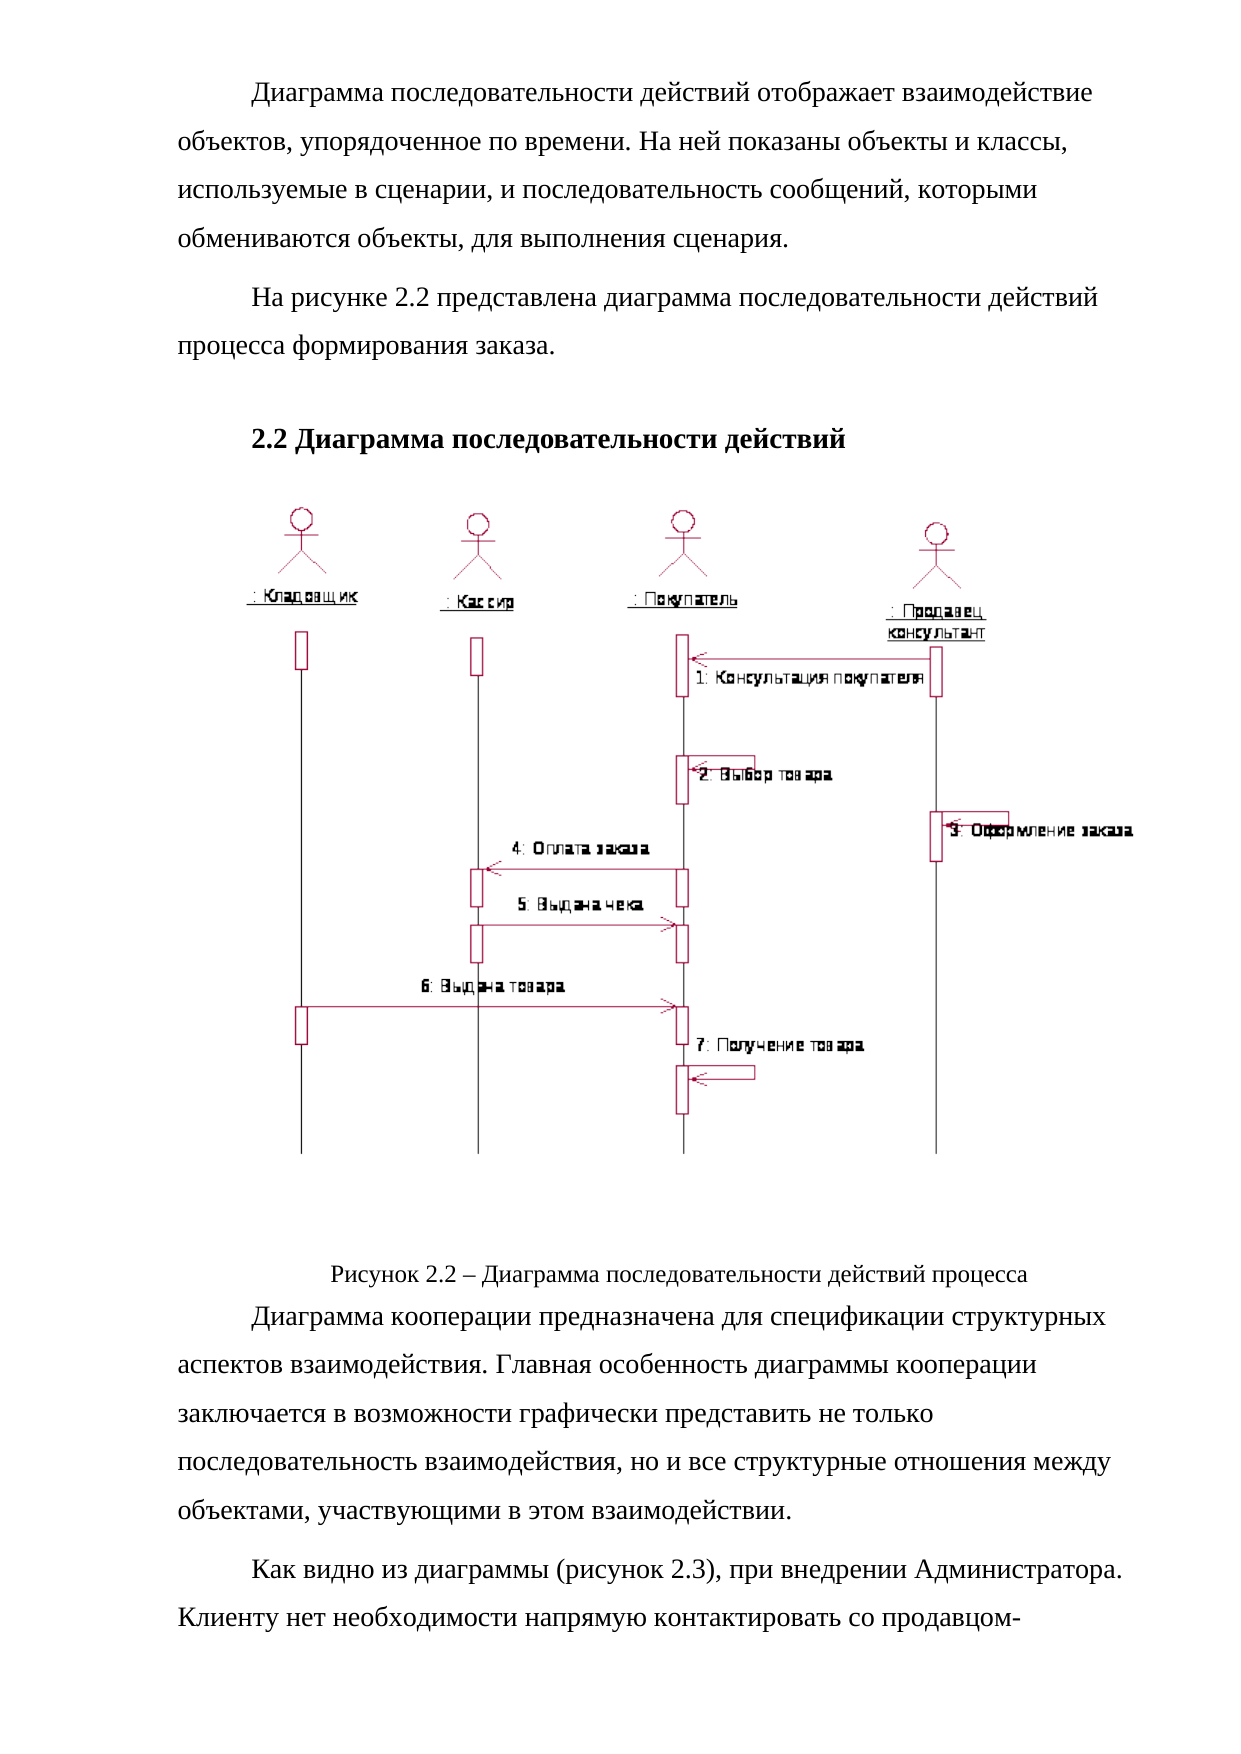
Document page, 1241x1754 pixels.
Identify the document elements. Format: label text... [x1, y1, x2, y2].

text Диаграмма кооперации предназначена для спецификации структурных аспектов взаимодействия. Главная особенность диаграммы кооперации заключается в возможности графически представить не только последовательность взаимодействия, но и все структурные отношения между объектами, участвующими в этом взаимодействии. [177, 1299, 1181, 1525]
text Диаграмма последовательности действий отображает взаимодействие объектов, упорядоченное по времени. На ней показаны объекты и классы, используемые в сценарии, и последовательность сообщений, которыми обмениваются объекты, для выполнения сценария. [177, 75, 1181, 253]
text На рисунке 2.2 представлена диаграмма последовательности действий процесса формирования заказа. [177, 279, 1181, 361]
text Как видно из диаграммы (рисунок 2.3), при внедрении Администратора. Клиенту нет необходимости напрямую контактировать со продавцом- [177, 1552, 1181, 1633]
subtitle 2.2 Диаграмма последовательности действий [177, 421, 1181, 455]
text Рисунок 2.2 – Диаграмма последовательности действий процесса [177, 1259, 1181, 1288]
